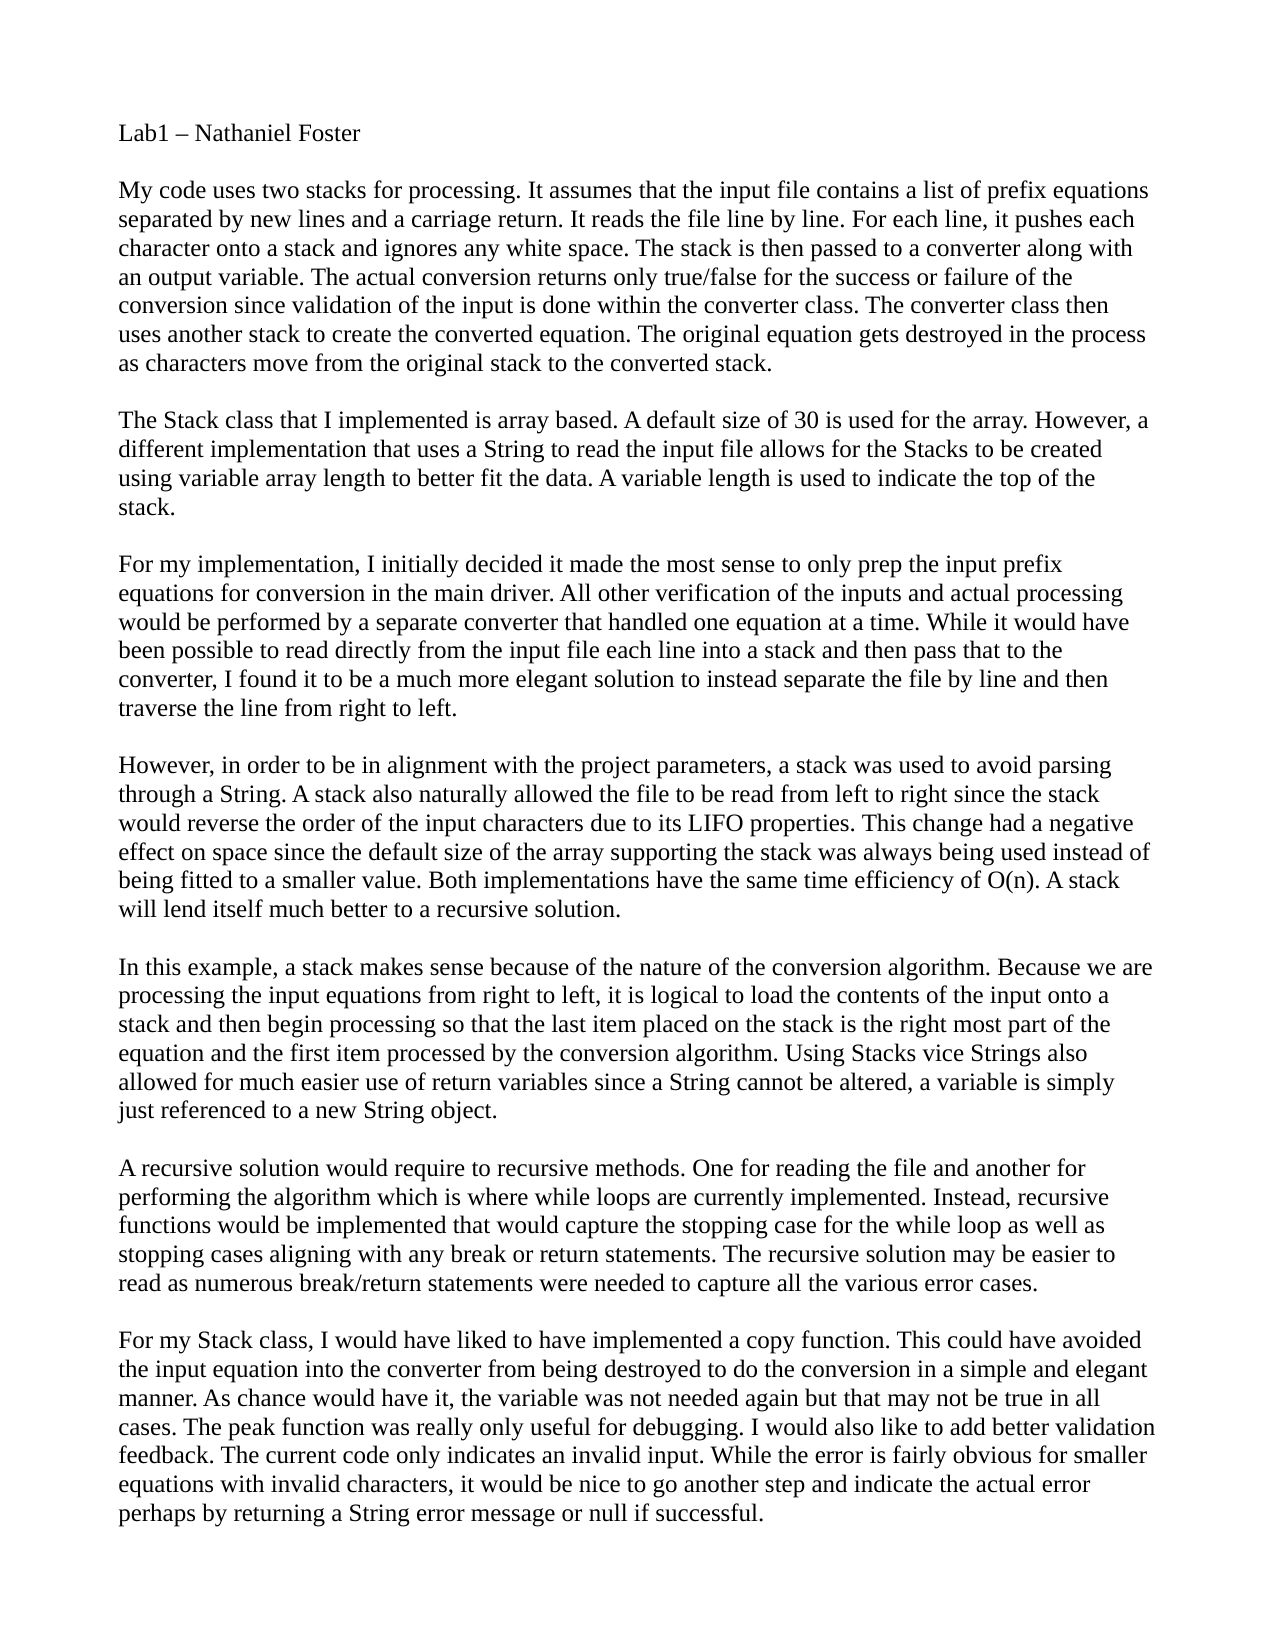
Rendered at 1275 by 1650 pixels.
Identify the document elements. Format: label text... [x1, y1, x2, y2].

text However, in order to be in alignment with the project parameters, a stack was used to avoid parsing through a String. A stack also naturally allowed the file to be read from left to right since the stack would reverse the order of the input characters due to its LIFO properties. This change had a negative effect on space since the default size of the array supporting the stack was always being used instead of being fitted to a smaller value. Both implementations have the same time efficiency of O(n). A stack will lend itself much better to a recursive solution. [118, 751, 1157, 923]
text For my implementation, I initially decided it made the most sense to only prep the input prefix equations for conversion in the main driver. All other verification of the inputs and actual processing would be performed by a separate converter that handled one equation at a time. While it would have been possible to read directly from the input file each line into a stack and then pass that to the converter, I found it to be a much more elegant solution to instead separate the file by line and then traverse the line from right to left. [118, 549, 1157, 722]
text The Stack class that I implemented is array based. A default size of 30 is used for the array. However, a different implementation that uses a String to read the input file allows for the Stacks to be created using variable array length to better fit the data. A variable length is used to indicate the top of the stack. [118, 406, 1157, 521]
text For my Stack class, I would have liked to have implemented a copy function. This could have avoided the input equation into the converter from being destroyed to do the conversion in a simple and elegant manner. As chance would have it, the variable was not needed again but that may not be true in all cases. The peak function was really only useful for debugging. I would also like to add better validation feedback. The current code only indicates an invalid input. While the error is fairly obvious for smaller equations with invalid characters, it would be nice to go another step and indicate the actual error perhaps by returning a String error message or null if successful. [118, 1326, 1157, 1527]
text In this example, a stack makes sense because of the nature of the conversion algorithm. Because we are processing the input equations from right to left, it is logical to load the contents of the input onto a stack and then begin processing so that the last item placed on the stack is the right most part of the equation and the first item processed by the conversion algorithm. Using Stacks vice Strings also allowed for much easier use of return variables since a String cannot be altered, a variable is simply just referenced to a new String object. [118, 952, 1157, 1124]
text A recursive solution would require to recursive methods. One for reading the file and another for performing the algorithm which is where while loops are currently implemented. Instead, recursive functions would be implemented that would capture the stopping case for the while loop as well as stopping cases aligning with any break or return statements. The recursive solution may be easier to read as numerous break/return statements were needed to capture all the various error cases. [118, 1153, 1157, 1297]
text Lab1 – Nathaniel Foster [118, 118, 1157, 147]
text My code uses two stacks for processing. It assumes that the input file contains a list of prefix equations separated by new lines and a carriage return. It reads the file line by line. For each line, it pushes each character onto a stack and ignores any white space. The stack is then passed to a converter along with an output variable. The actual conversion returns only true/false for the success or failure of the conversion since validation of the input is done within the converter class. The converter class then uses another stack to create the converted equation. The original equation gets destroyed in the process as characters move from the original stack to the converted stack. [118, 176, 1157, 377]
